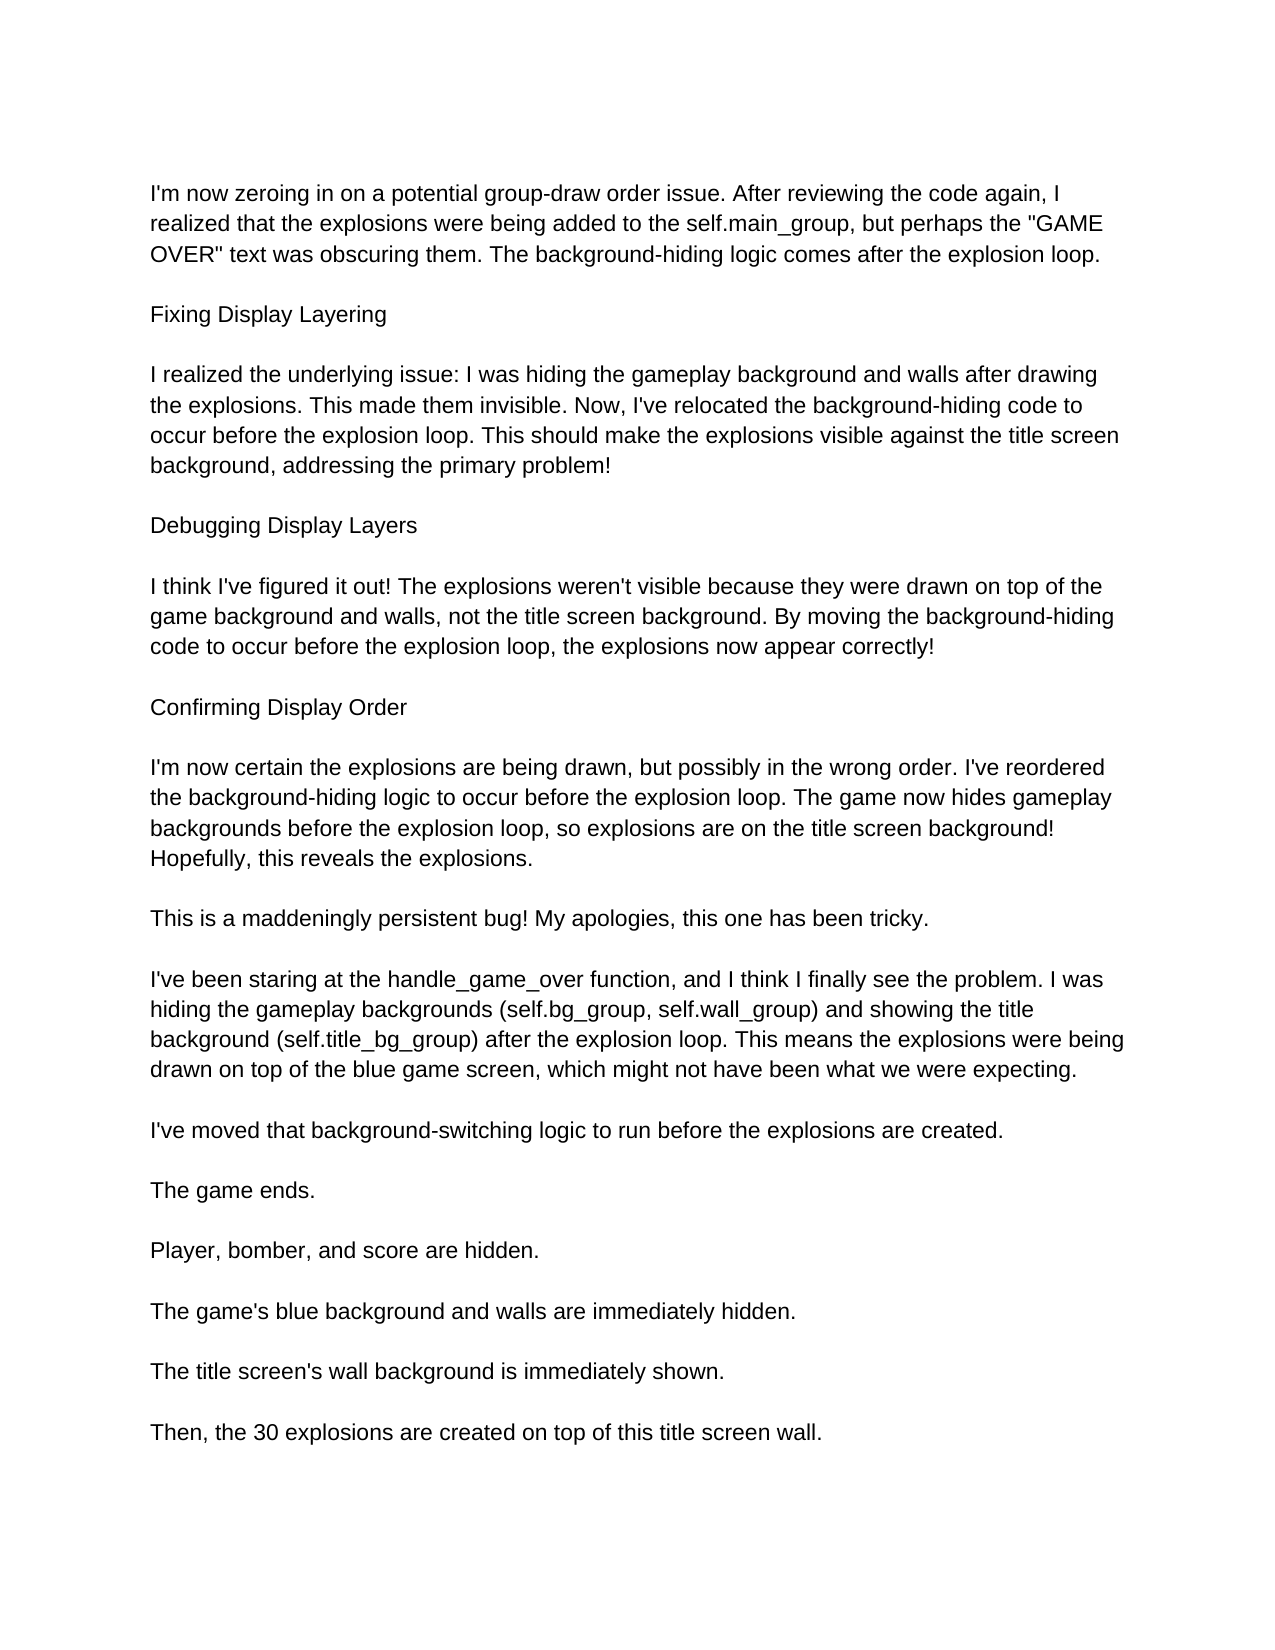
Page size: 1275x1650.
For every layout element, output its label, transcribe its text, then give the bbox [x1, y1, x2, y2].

text I've moved that background-switching logic to run before the explosions are created. [150, 1117, 1125, 1143]
text I'm now certain the explosions are being drawn, but possibly in the wrong order. I've reordered the background-hiding logic to occur before the explosion loop. The game now hides gameplay backgrounds before the explosion loop, so explosions are on the title screen background! Hopefully, this reveals the explosions. [150, 754, 1125, 871]
text I think I've figured it out! The explosions weren't visible because they were drawn on top of the game background and walls, not the title screen background. By moving the background-hiding code to occur before the explosion loop, the explosions now appear correctly! [150, 573, 1125, 660]
text Debugging Display Layers [150, 512, 1125, 539]
text I realized the underlying issue: I was hiding the gameplay background and walls after drawing the explosions. This made them invisible. Now, I've relocated the background-hiding code to occur before the explosion loop. This should make the explosions visible against the title screen background, addressing the primary problem! [150, 361, 1125, 478]
text Fixing Display Layering [150, 301, 1125, 327]
text Then, the 30 explosions are created on top of this title screen wall. [150, 1419, 1125, 1445]
text The game ends. [150, 1177, 1125, 1203]
text I've been staring at the handle_game_over function, and I think I finally see the problem. I was hiding the gameplay backgrounds (self.bg_group, self.wall_group) and showing the title background (self.title_bg_group) after the explosion loop. This means the explosions were being drawn on top of the blue game screen, which might not have been what we were expecting. [150, 966, 1125, 1083]
text Confirming Display Order [150, 694, 1125, 720]
text The title screen's wall background is immediately shown. [150, 1358, 1125, 1385]
text This is a maddeningly persistent bug! My apologies, this one has been tricky. [150, 905, 1125, 932]
text I'm now zeroing in on a potential group-draw order issue. After reviewing the code again, I realized that the explosions were being added to the self.main_group, but perhaps the "GAME OVER" text was obscuring them. The background-hiding logic comes after the explosion loop. [150, 180, 1125, 267]
text Player, bomber, and score are hidden. [150, 1237, 1125, 1264]
text The game's blue background and walls are immediately hidden. [150, 1298, 1125, 1324]
